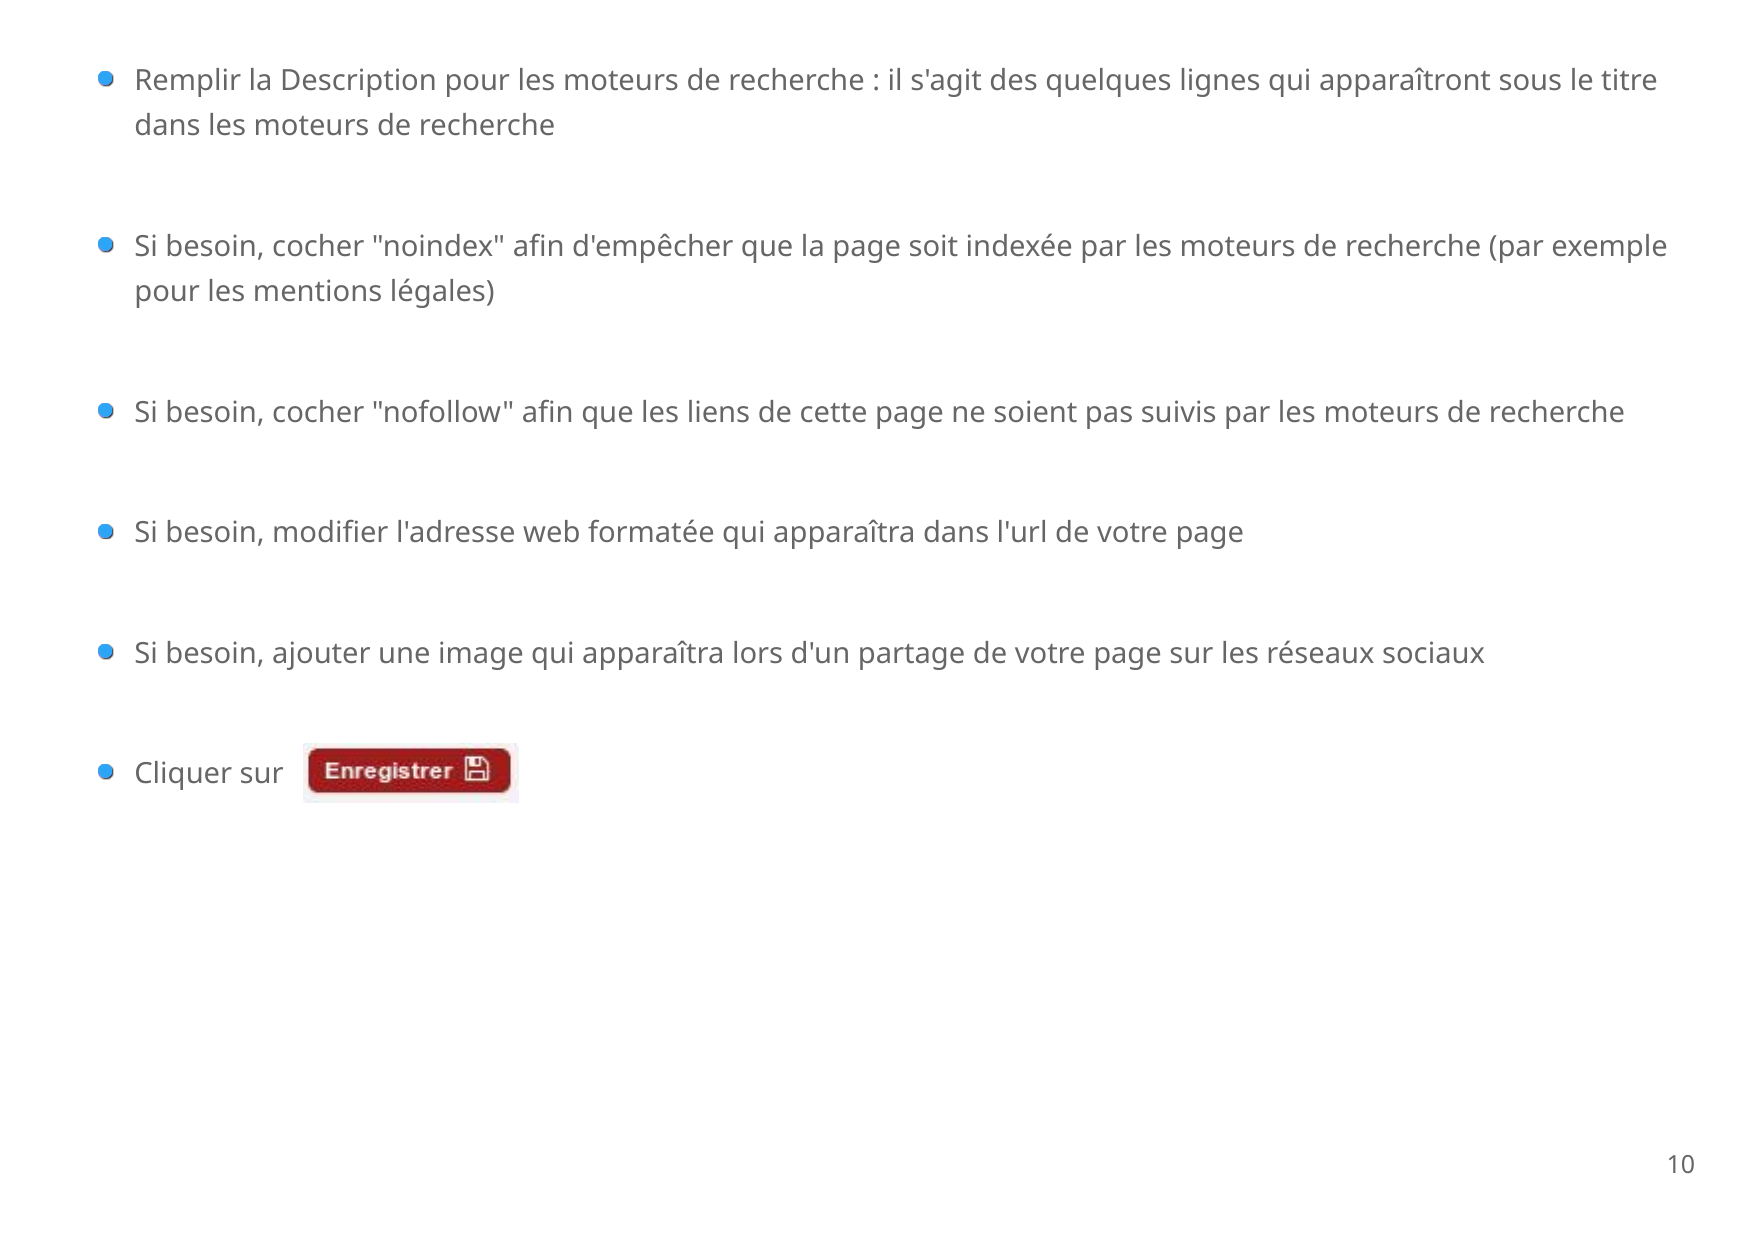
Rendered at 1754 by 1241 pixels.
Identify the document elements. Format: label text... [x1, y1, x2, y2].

list Remplir la Description pour les moteurs de recherche : il s'agit des quelques lignes qui apparaîtront sous le titre dans les moteurs de recherche [97, 59, 1695, 144]
list Si besoin, cocher "noindex" afin d'empêcher que la page soit indexée par les moteurs de recherche (par exemple pour les mentions légales) [97, 225, 1695, 310]
list Cliquer sur [97, 752, 303, 792]
picture [97, 523, 115, 540]
picture [97, 70, 115, 88]
picture [97, 236, 115, 254]
list [519, 752, 1695, 792]
picture [97, 402, 115, 420]
picture [97, 763, 115, 781]
list Si besoin, cocher "nofollow" afin que les liens de cette page ne soient pas suivis par les moteurs de recherche [97, 391, 1695, 431]
list Si besoin, modifier l'adresse web formatée qui apparaîtra dans l'url de votre page [97, 512, 1695, 551]
picture [97, 643, 115, 661]
picture [303, 743, 519, 803]
list Si besoin, ajouter une image qui apparaîtra lors d'un partage de votre page sur les réseaux sociaux [97, 632, 1695, 672]
